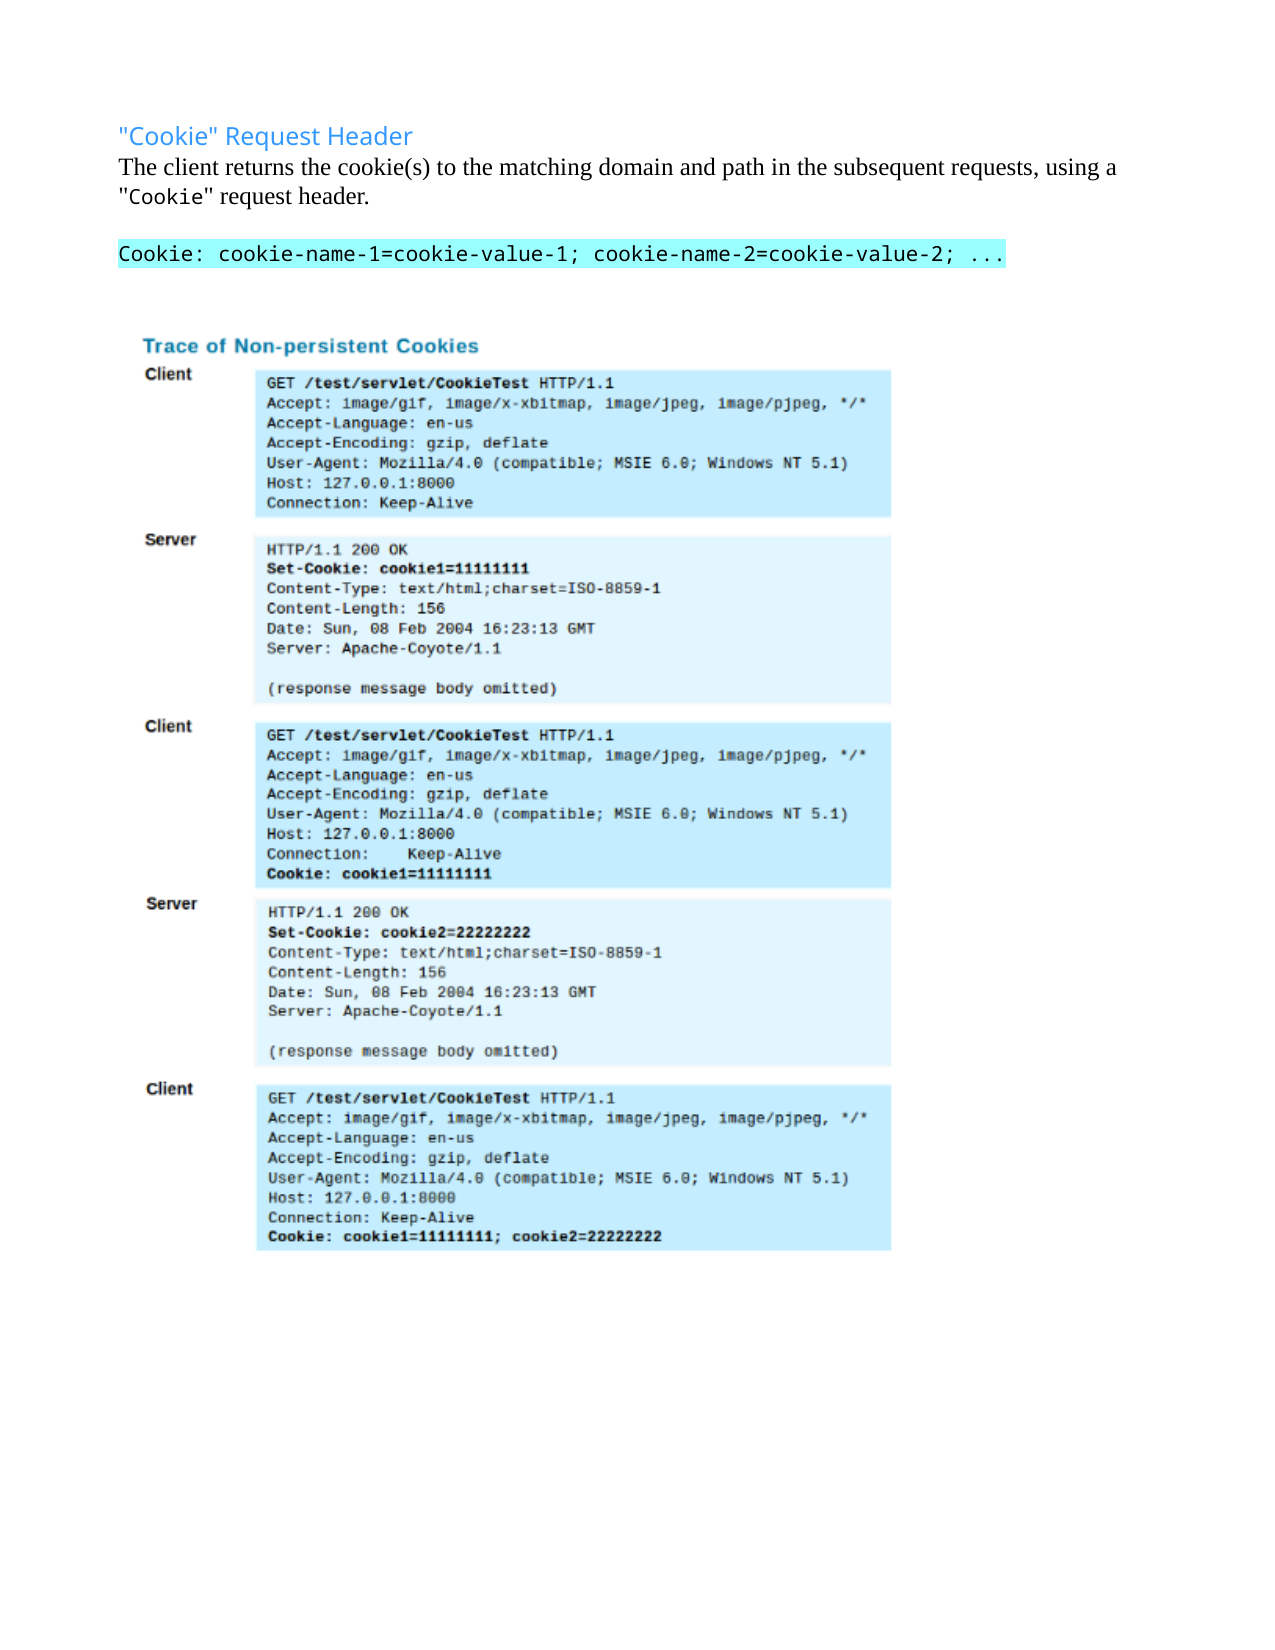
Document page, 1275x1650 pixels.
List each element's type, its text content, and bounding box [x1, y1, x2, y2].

picture [135, 329, 903, 1265]
text Cookie: cookie-name-1=cookie-value-1; cookie-name-2=cookie-value-2; ... [118, 239, 1157, 268]
text The client returns the cookie(s) to the matching domain and path in the subsequent requests, using a "Cookie" request header. [118, 152, 1157, 210]
text "Cookie" Request Header [118, 118, 1157, 152]
